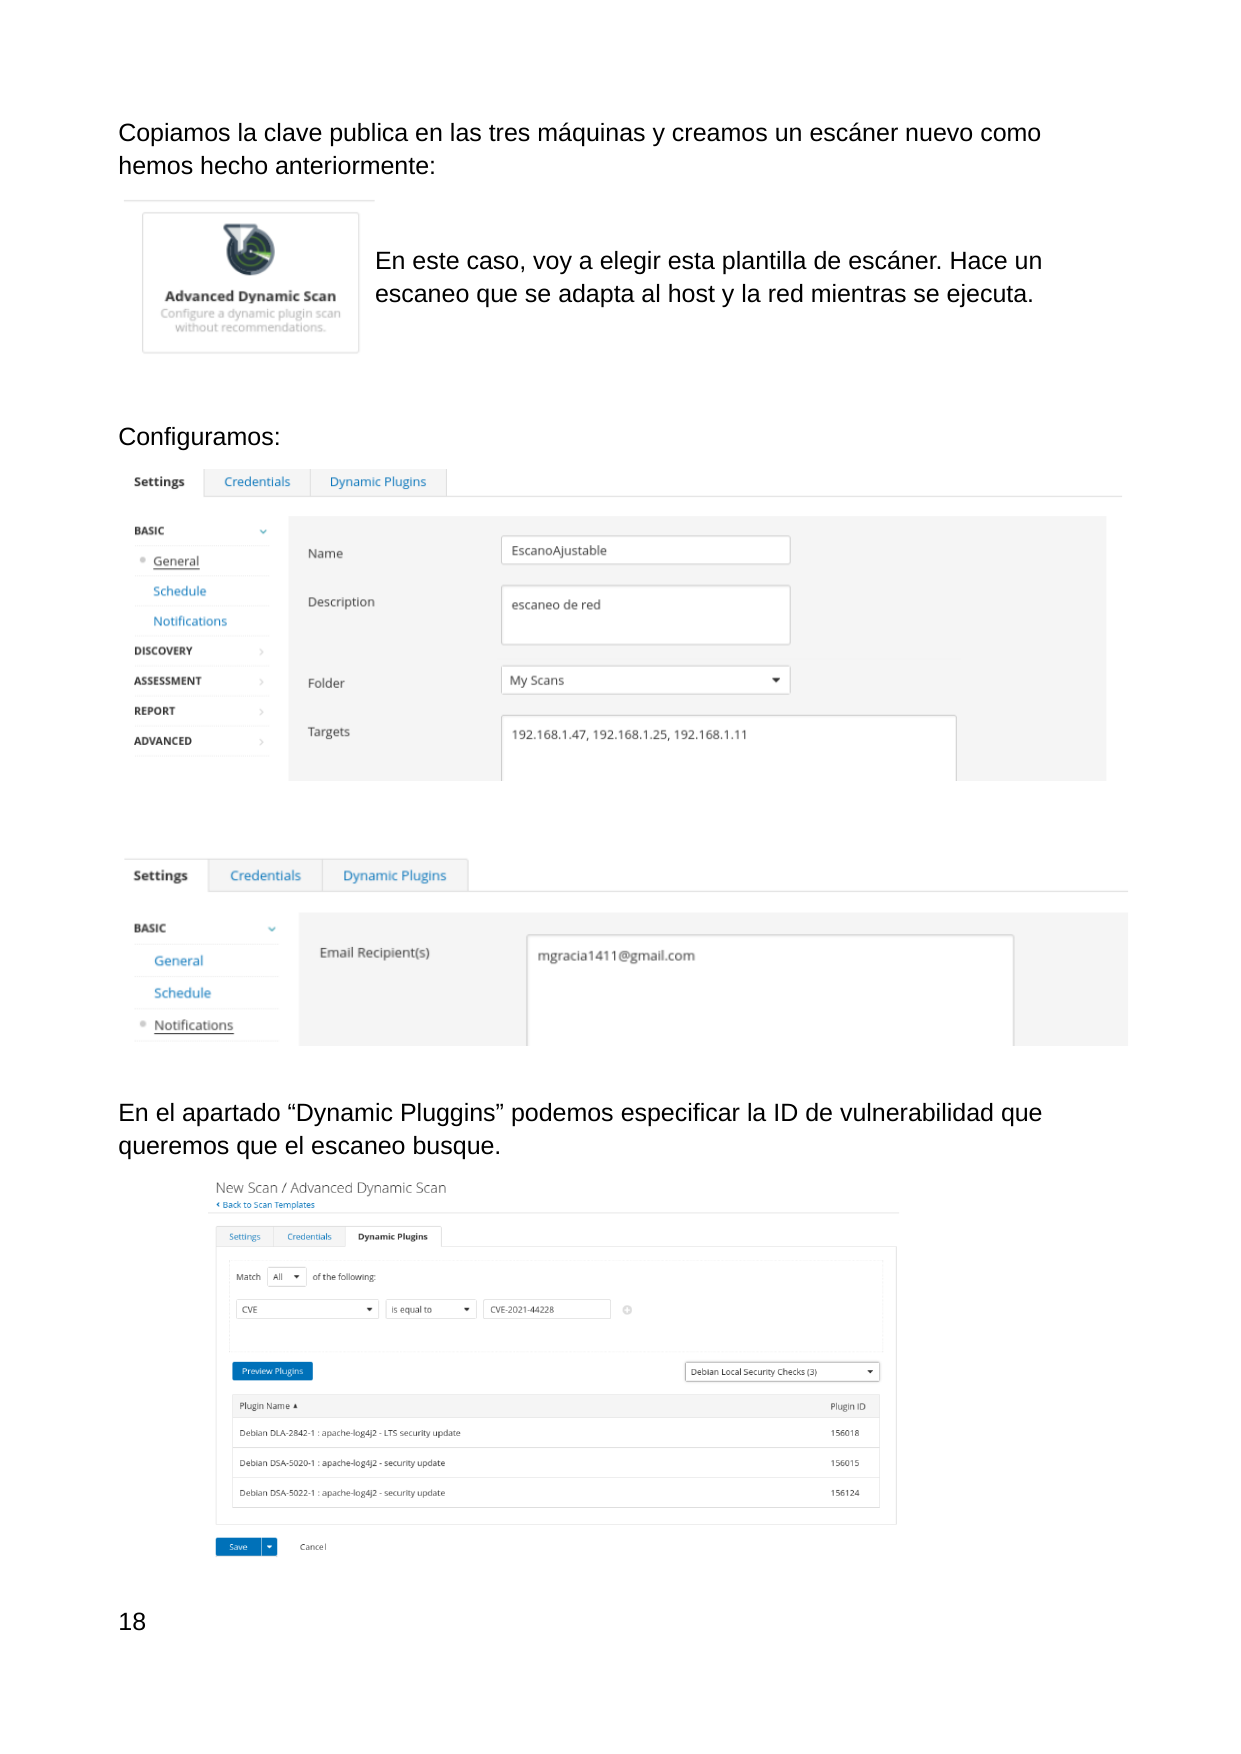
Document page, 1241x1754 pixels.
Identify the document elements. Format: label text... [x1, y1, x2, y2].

picture [208, 1180, 900, 1568]
text En este caso, voy a elegir esta plantilla de escáner. Hace un escaneo que se adapta al host y la red mientras se ejecuta. [375, 246, 1122, 308]
text En el apartado “Dynamic Pluggins” podemos especificar la ID de vulnerabilidad que queremos que el escaneo busque. [118, 1098, 1122, 1159]
text Configuramos: [118, 422, 1122, 451]
picture [124, 849, 1129, 1046]
picture [118, 469, 1123, 781]
picture [123, 191, 375, 363]
text Copiamos la clave publica en las tres máquinas y creamos un escáner nuevo como hemos hecho anteriormente: [118, 118, 1122, 180]
